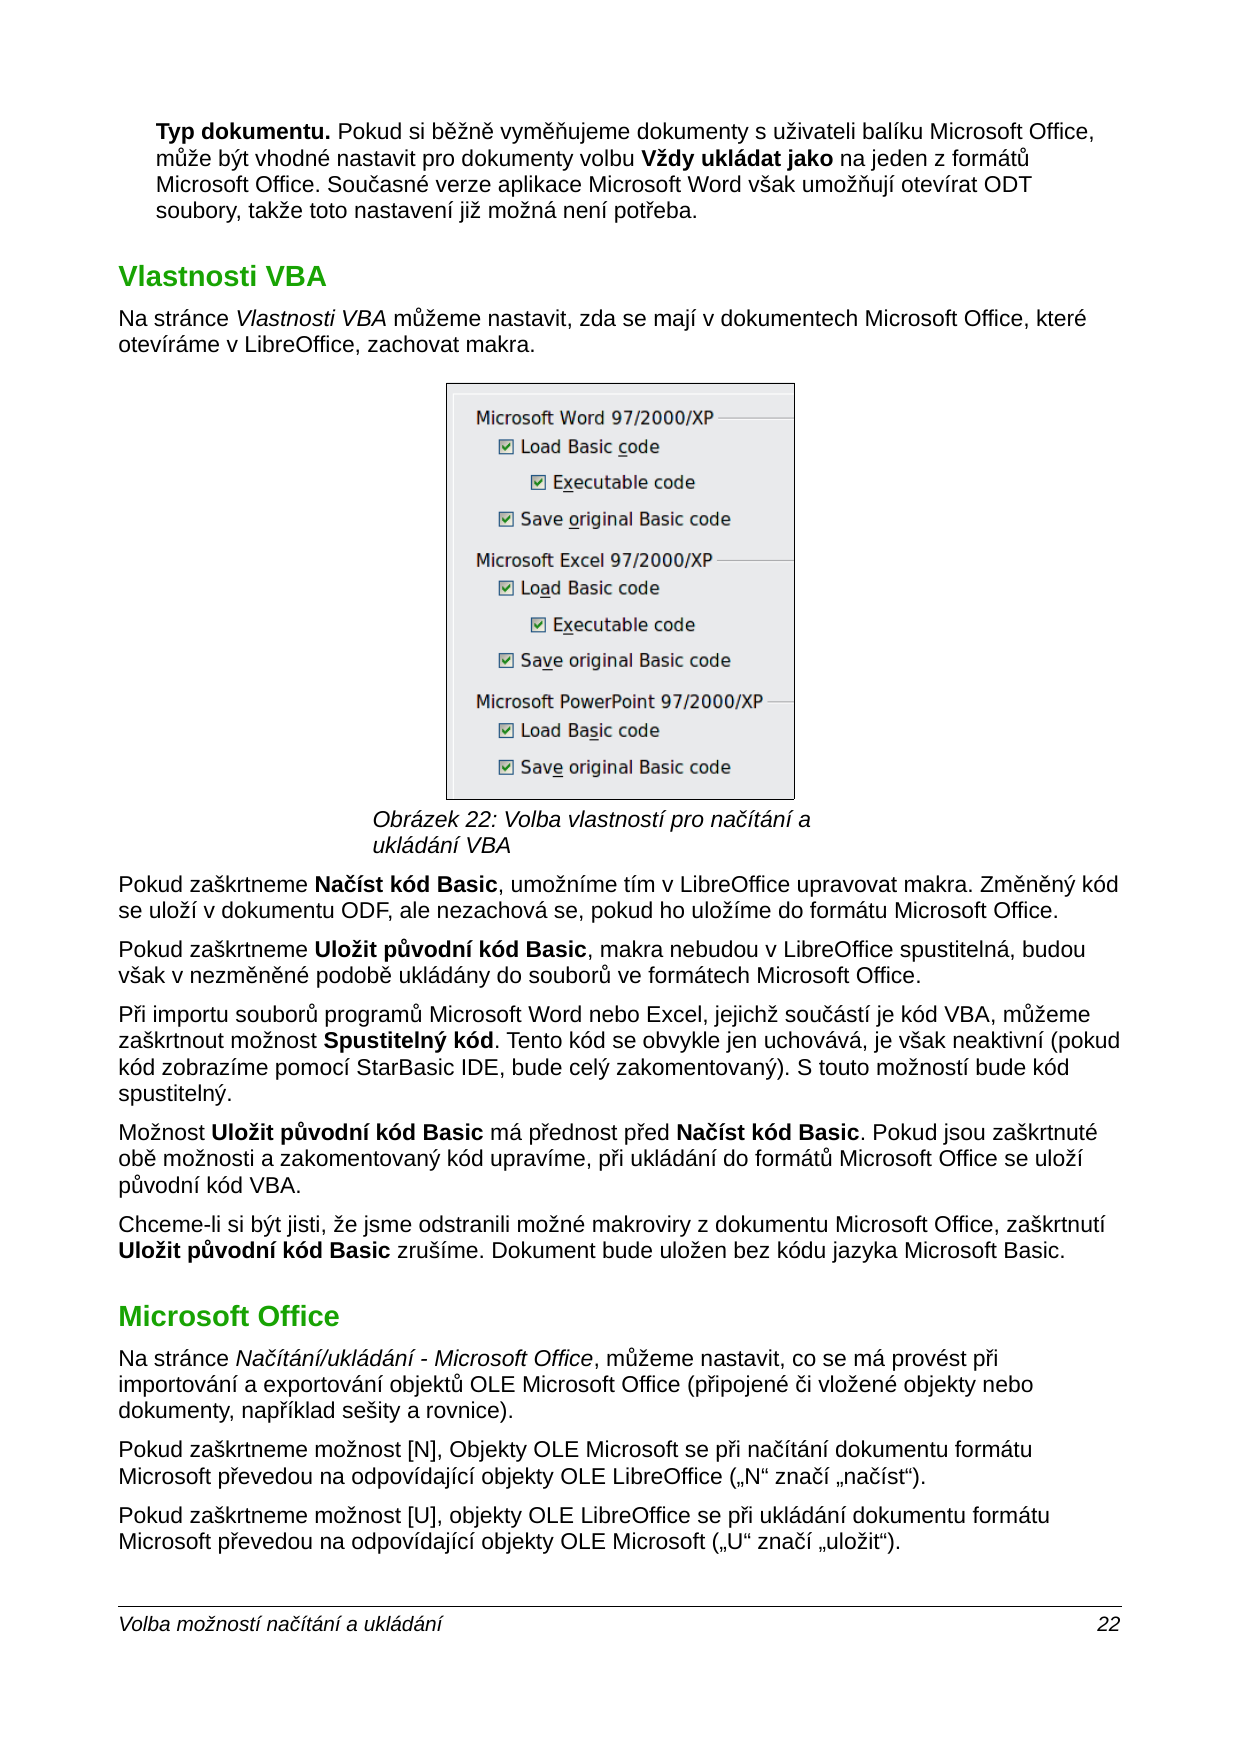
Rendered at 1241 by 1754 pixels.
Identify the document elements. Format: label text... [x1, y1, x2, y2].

text Pokud zaškrtneme možnost [N], Objekty OLE Microsoft se při načítání dokumentu formátu Microsoft převedou na odpovídající objekty OLE LibreOffice („N“ značí „načíst“). [118, 1436, 1122, 1489]
text Na stránce Vlastnosti VBA můžeme nastavit, zda se mají v dokumentech Microsoft Office, které otevíráme v LibreOffice, zachovat makra. [118, 305, 1122, 358]
text Pokud zaškrtneme možnost [U], objekty OLE LibreOffice se při ukládání dokumentu formátu Microsoft převedou na odpovídající objekty OLE Microsoft („U“ značí „uložit“). [118, 1502, 1122, 1554]
text Pokud zaškrtneme Uložit původní kód Basic, makra nebudou v LibreOffice spustitelná, budou však v nezměněné podobě ukládány do souborů ve formátech Microsoft Office. [118, 936, 1122, 989]
text Na stránce Načítání/ukládání - Microsoft Office, můžeme nastavit, co se má provést při importování a exportování objektů OLE Microsoft Office (připojené či vložené objekty nebo dokumenty, například sešity a rovnice). [118, 1345, 1122, 1424]
subtitle Vlastnosti VBA [118, 259, 1122, 293]
subtitle Microsoft Office [118, 1299, 1122, 1332]
text Při importu souborů programů Microsoft Word nebo Excel, jejichž součástí je kód VBA, můžeme zaškrtnout možnost Spustitelný kód. Tento kód se obvykle jen uchovává, je však neaktivní (pokud kód zobrazíme pomocí StarBasic IDE, bude celý zakomentovaný). S touto možností bude kód spustitelný. [118, 1001, 1122, 1107]
text Pokud zaškrtneme Načíst kód Basic, umožníme tím v LibreOffice upravovat makra. Změněný kód se uloží v dokumentu ODF, ale nezachová se, pokud ho uložíme do formátu Microsoft Office. [118, 871, 1122, 923]
picture [447, 384, 794, 799]
text Možnost Uložit původní kód Basic má přednost před Načíst kód Basic. Pokud jsou zaškrtnuté obě možnosti a zakomentovaný kód upravíme, při ukládání do formátů Microsoft Office se uloží původní kód VBA. [118, 1119, 1122, 1198]
text Typ dokumentu. Pokud si běžně vyměňujeme dokumenty s uživateli balíku Microsoft Office, může být vhodné nastavit pro dokumenty volbu Vždy ukládat jako na jeden z formátů Microsoft Office. Současné verze aplikace Microsoft Word však umožňují otevírat ODT soubory, takže toto nastavení již možná není potřeba. [156, 118, 1122, 223]
text Chceme-li si být jisti, že jsme odstranili možné makroviry z dokumentu Microsoft Office, zaškrtnutí Uložit původní kód Basic zrušíme. Dokument bude uložen bez kódu jazyka Microsoft Basic. [118, 1211, 1122, 1263]
text Obrázek 22: Volba vlastností pro načítání a ukládání VBA [372, 806, 868, 858]
